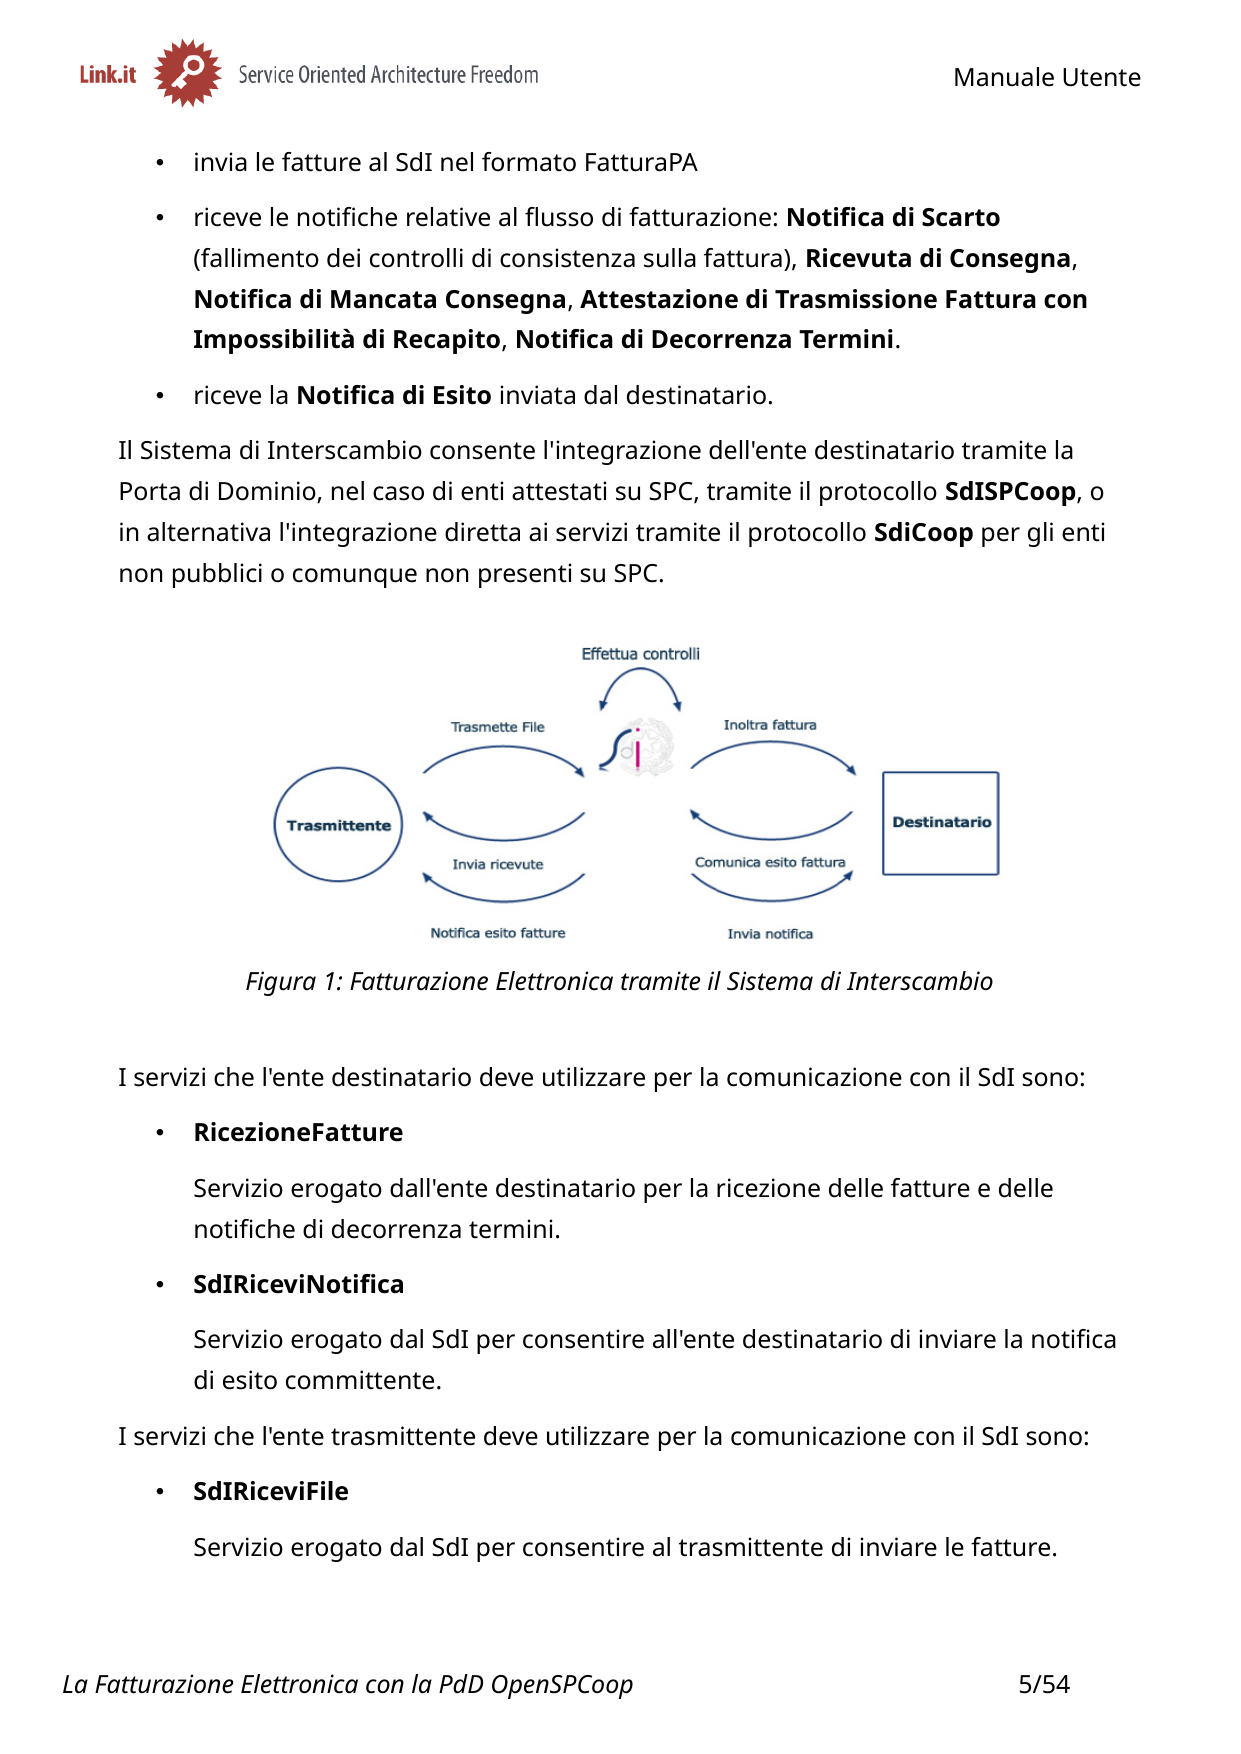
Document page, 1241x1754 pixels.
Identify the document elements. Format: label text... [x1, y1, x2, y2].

list SdIRiceviNotifica [156, 1267, 1122, 1301]
text I servizi che l'ente trasmittente deve utilizzare per la comunicazione con il SdI sono: [118, 1418, 1122, 1452]
list Servizio erogato dal SdI per consentire all'ente destinatario di inviare la notifica di esito committente. [156, 1322, 1122, 1397]
list SdIRiceviFile [156, 1474, 1122, 1508]
text I servizi che l'ente destinatario deve utilizzare per la comunicazione con il SdI sono: [118, 1059, 1122, 1094]
text Il Sistema di Interscambio consente l'integrazione dell'ente destinatario tramite la Porta di Dominio, nel caso di enti attestati su SPC, tramite il protocollo SdISPCoop, o in alternativa l'integrazione diretta ai servizi tramite il protocollo SdiCoop per gli enti non pubblici o comunque non presenti su SPC. [118, 433, 1122, 589]
picture [245, 631, 1048, 964]
list riceve la Notifica di Esito inviata dal destinatario. [156, 378, 1122, 412]
text Figura 1: Fatturazione Elettronica tramite il Sistema di Interscambio [245, 964, 1047, 997]
list RicezioneFatture [156, 1115, 1122, 1149]
list invia le fatture al SdI nel formato FatturaPA [156, 144, 1122, 178]
list Servizio erogato dal SdI per consentire al trasmittente di inviare le fatture. [156, 1529, 1122, 1563]
list Servizio erogato dall'ente destinatario per la ricezione delle fatture e delle notifiche di decorrenza termini. [156, 1170, 1122, 1245]
list riceve le notifiche relative al flusso di fatturazione: Notifica di Scarto (fallimento dei controlli di consistenza sulla fattura), Ricevuta di Consegna, Notifica di Mancata Consegna, Attestazione di Trasmissione Fattura con Impossibilità di Recapito, Notifica di Decorrenza Termini. [156, 200, 1122, 356]
picture [1, 33, 602, 113]
